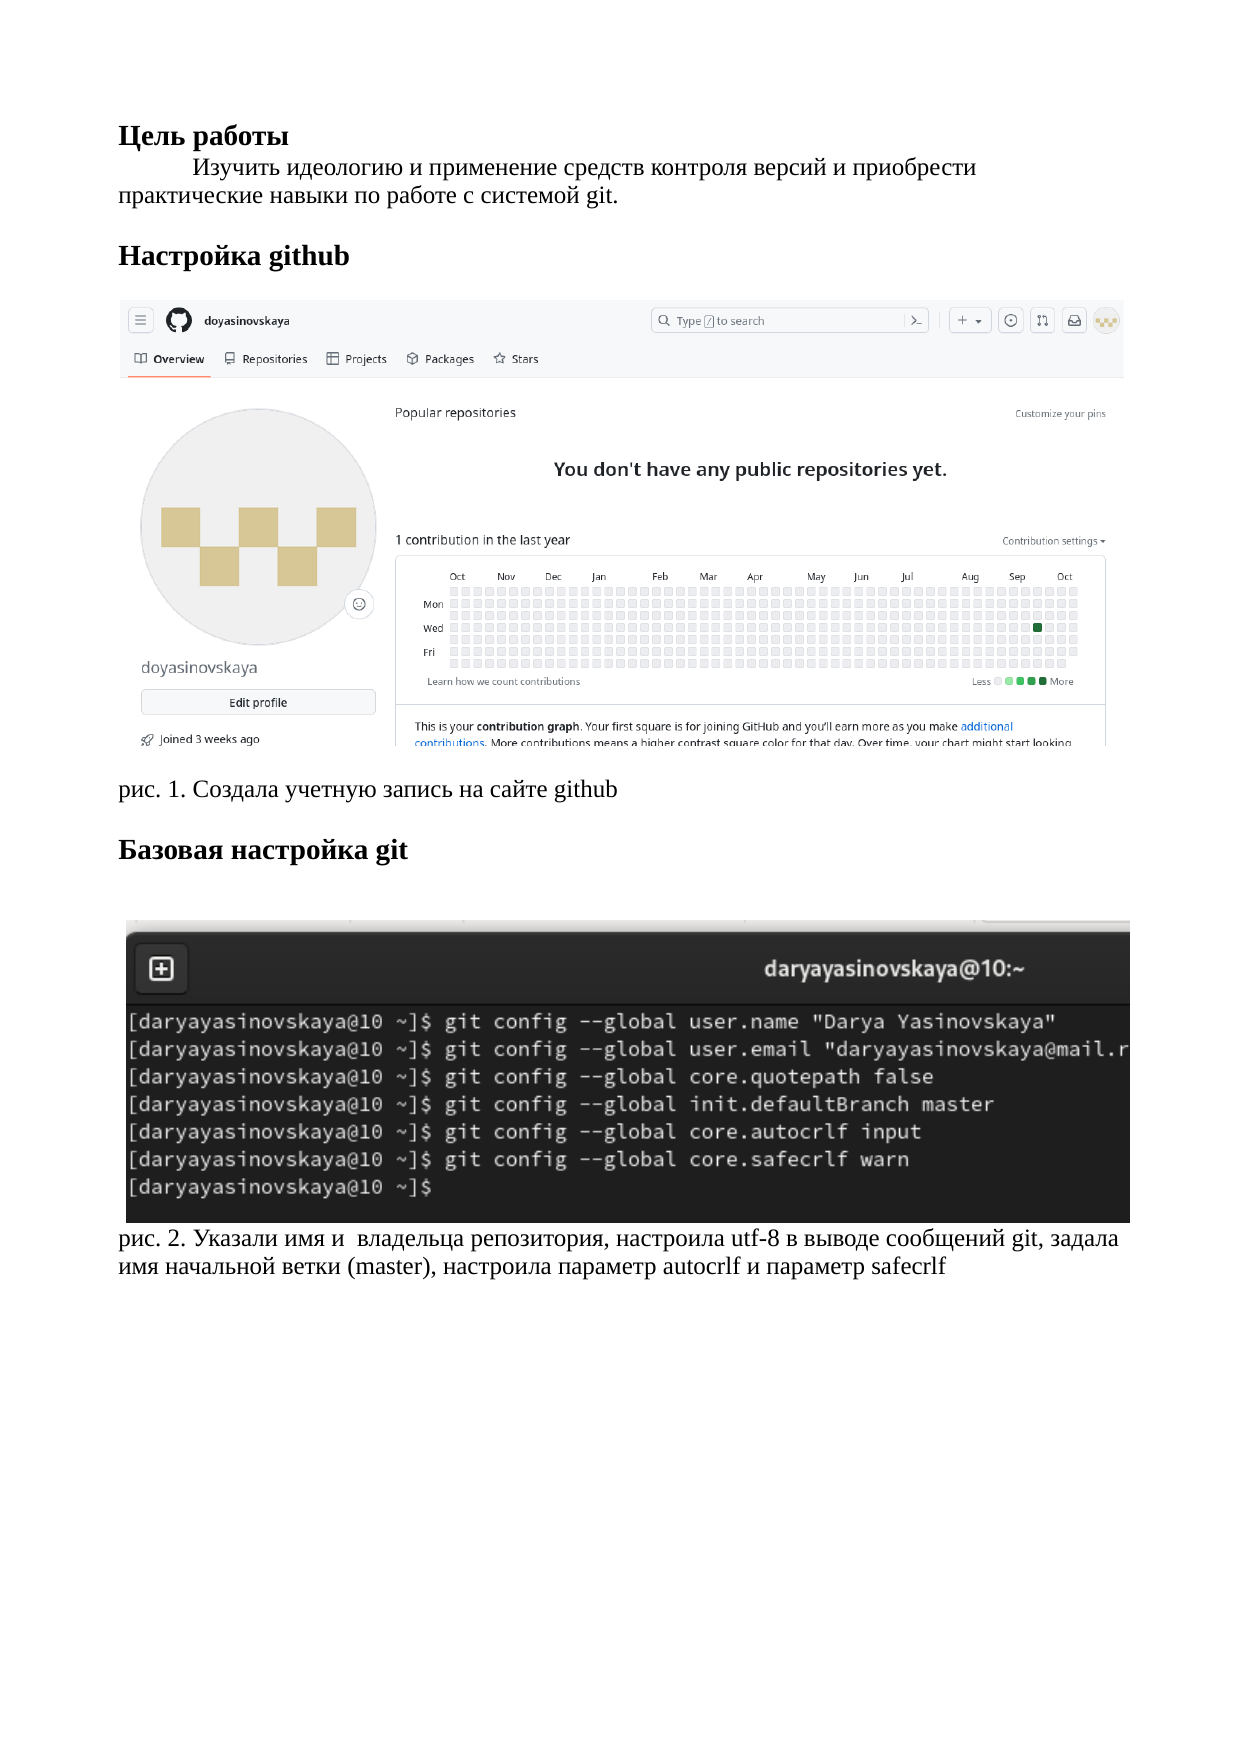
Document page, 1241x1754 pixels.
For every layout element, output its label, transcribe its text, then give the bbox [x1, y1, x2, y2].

text Изучить идеологию и применение средств контроля версий и приобрести практические навыки по работе с системой git. [118, 152, 1122, 209]
text рис. 2. Указали имя и владельца репозитория, настроила utf-8 в выводе сообщений git, задала имя начальной ветки (master), настроила параметр autocrlf и параметр safecrlf [118, 894, 1122, 1280]
picture [119, 300, 1124, 746]
text Настройка github [118, 238, 1122, 271]
picture [126, 920, 1130, 1223]
text Цель работы [118, 118, 1122, 152]
text Базовая настройка git [118, 832, 1122, 865]
text рис. 1. Создала учетную запись на сайте github [118, 774, 1122, 803]
